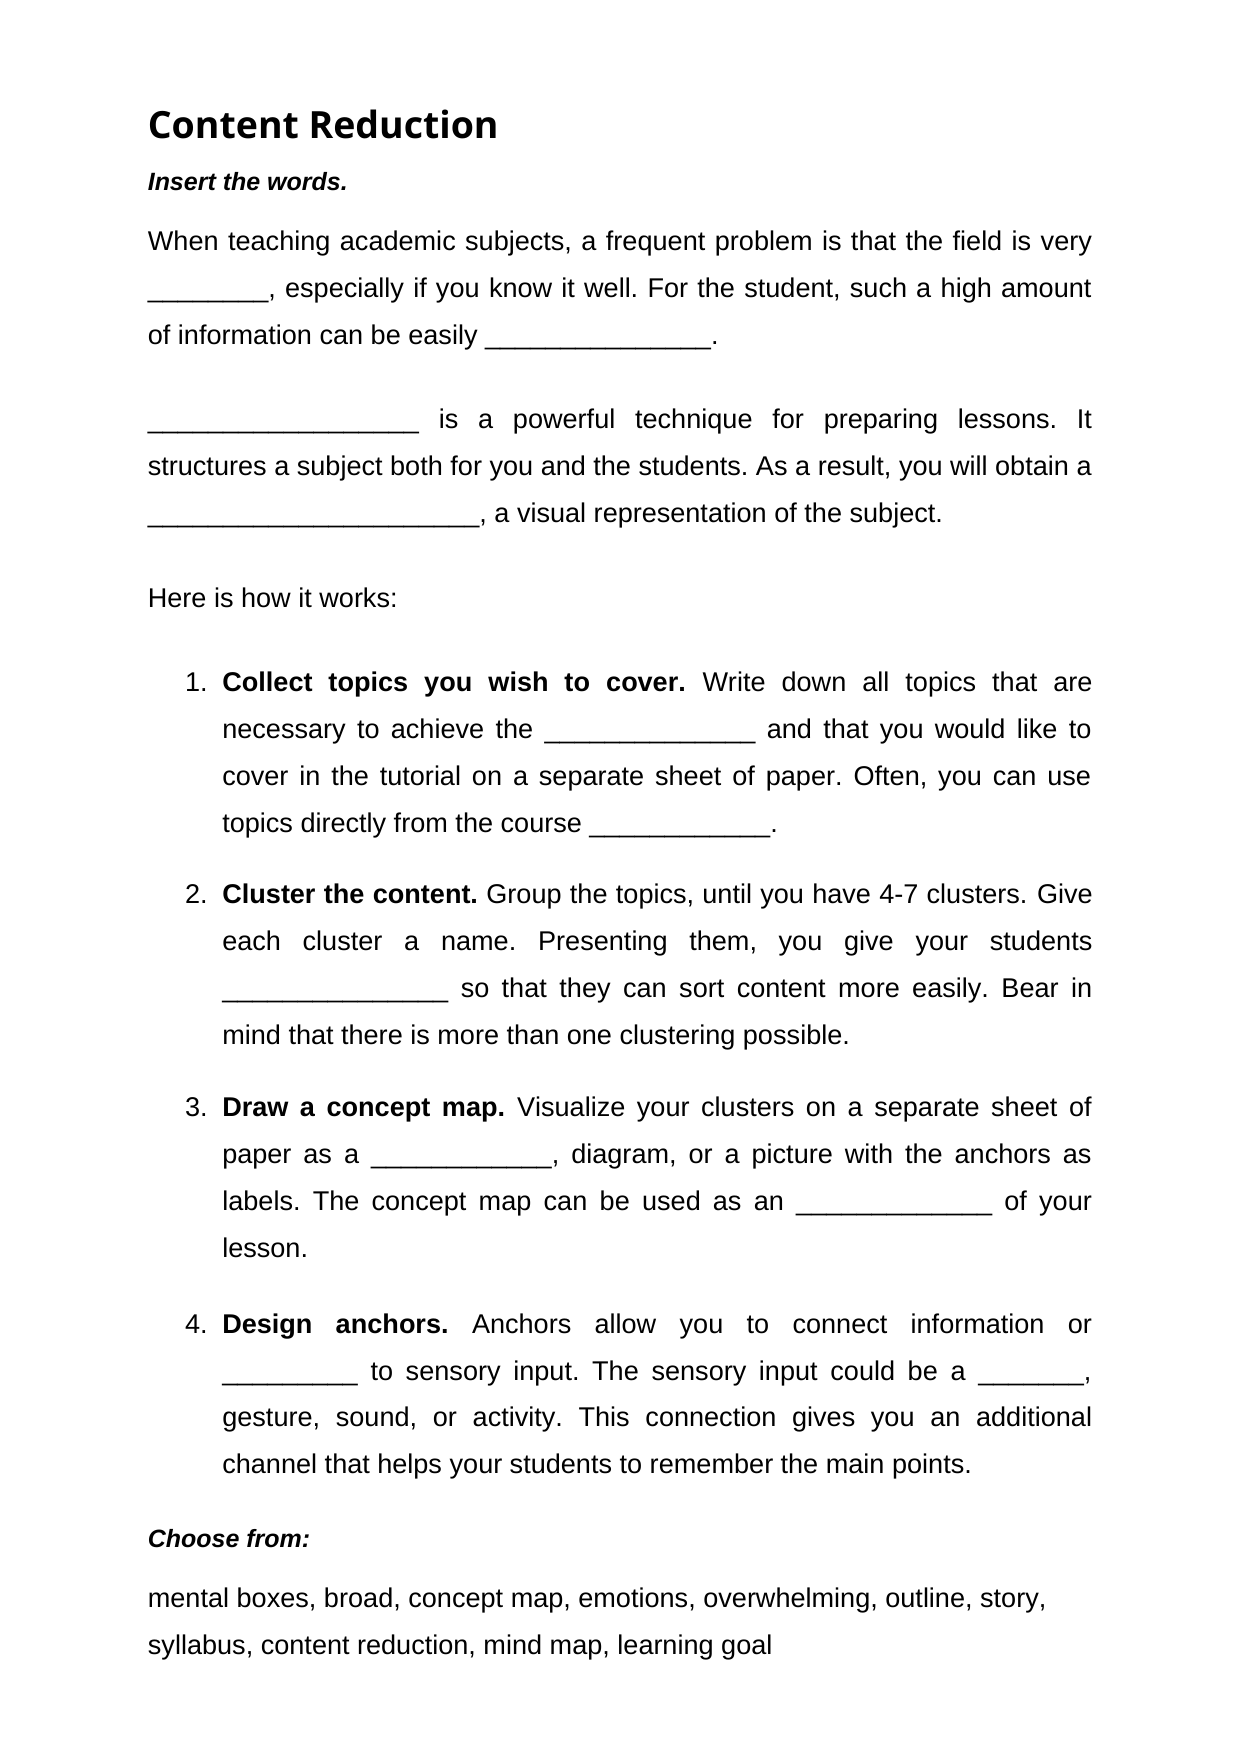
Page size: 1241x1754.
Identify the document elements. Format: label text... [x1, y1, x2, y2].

text Insert the words. [148, 167, 1093, 196]
text Here is how it works: [148, 582, 1093, 613]
list Collect topics you wish to cover. Write down all topics that are necessary to achieve the ______________ and that you would like to cover in the tutorial on a separate sheet of paper. Often, you can use topics directly from the course ____________. [185, 666, 1093, 838]
list Draw a concept map. Visualize your clusters on a separate sheet of paper as a ____________, diagram, or a picture with the anchors as labels. The concept map can be used as an _____________ of your lesson. [185, 1091, 1093, 1263]
text When teaching academic subjects, a frequent problem is that the field is very ________, especially if you know it well. For the student, such a high amount of information can be easily _______________. [148, 225, 1093, 350]
text __________________ is a powerful technique for preparing lessons. It structures a subject both for you and the students. As a result, you will obtain a ______________________, a visual representation of the subject. [148, 403, 1093, 528]
text Choose from: [148, 1524, 1093, 1553]
text mental boxes, broad, concept map, emotions, overwhelming, outline, story, syllabus, content reduction, mind map, learning goal [148, 1582, 1093, 1660]
list Design anchors. Anchors allow you to connect information or _________ to sensory input. The sensory input could be a _______, gesture, sound, or activity. This connection gives you an additional channel that helps your students to remember the main points. [185, 1308, 1093, 1479]
subtitle Content Reduction [148, 99, 1093, 150]
list Cluster the content. Group the topics, until you have 4-7 clusters. Give each cluster a name. Presenting them, you give your students _______________ so that they can sort content more easily. Bear in mind that there is more than one clustering possible. [185, 878, 1093, 1050]
